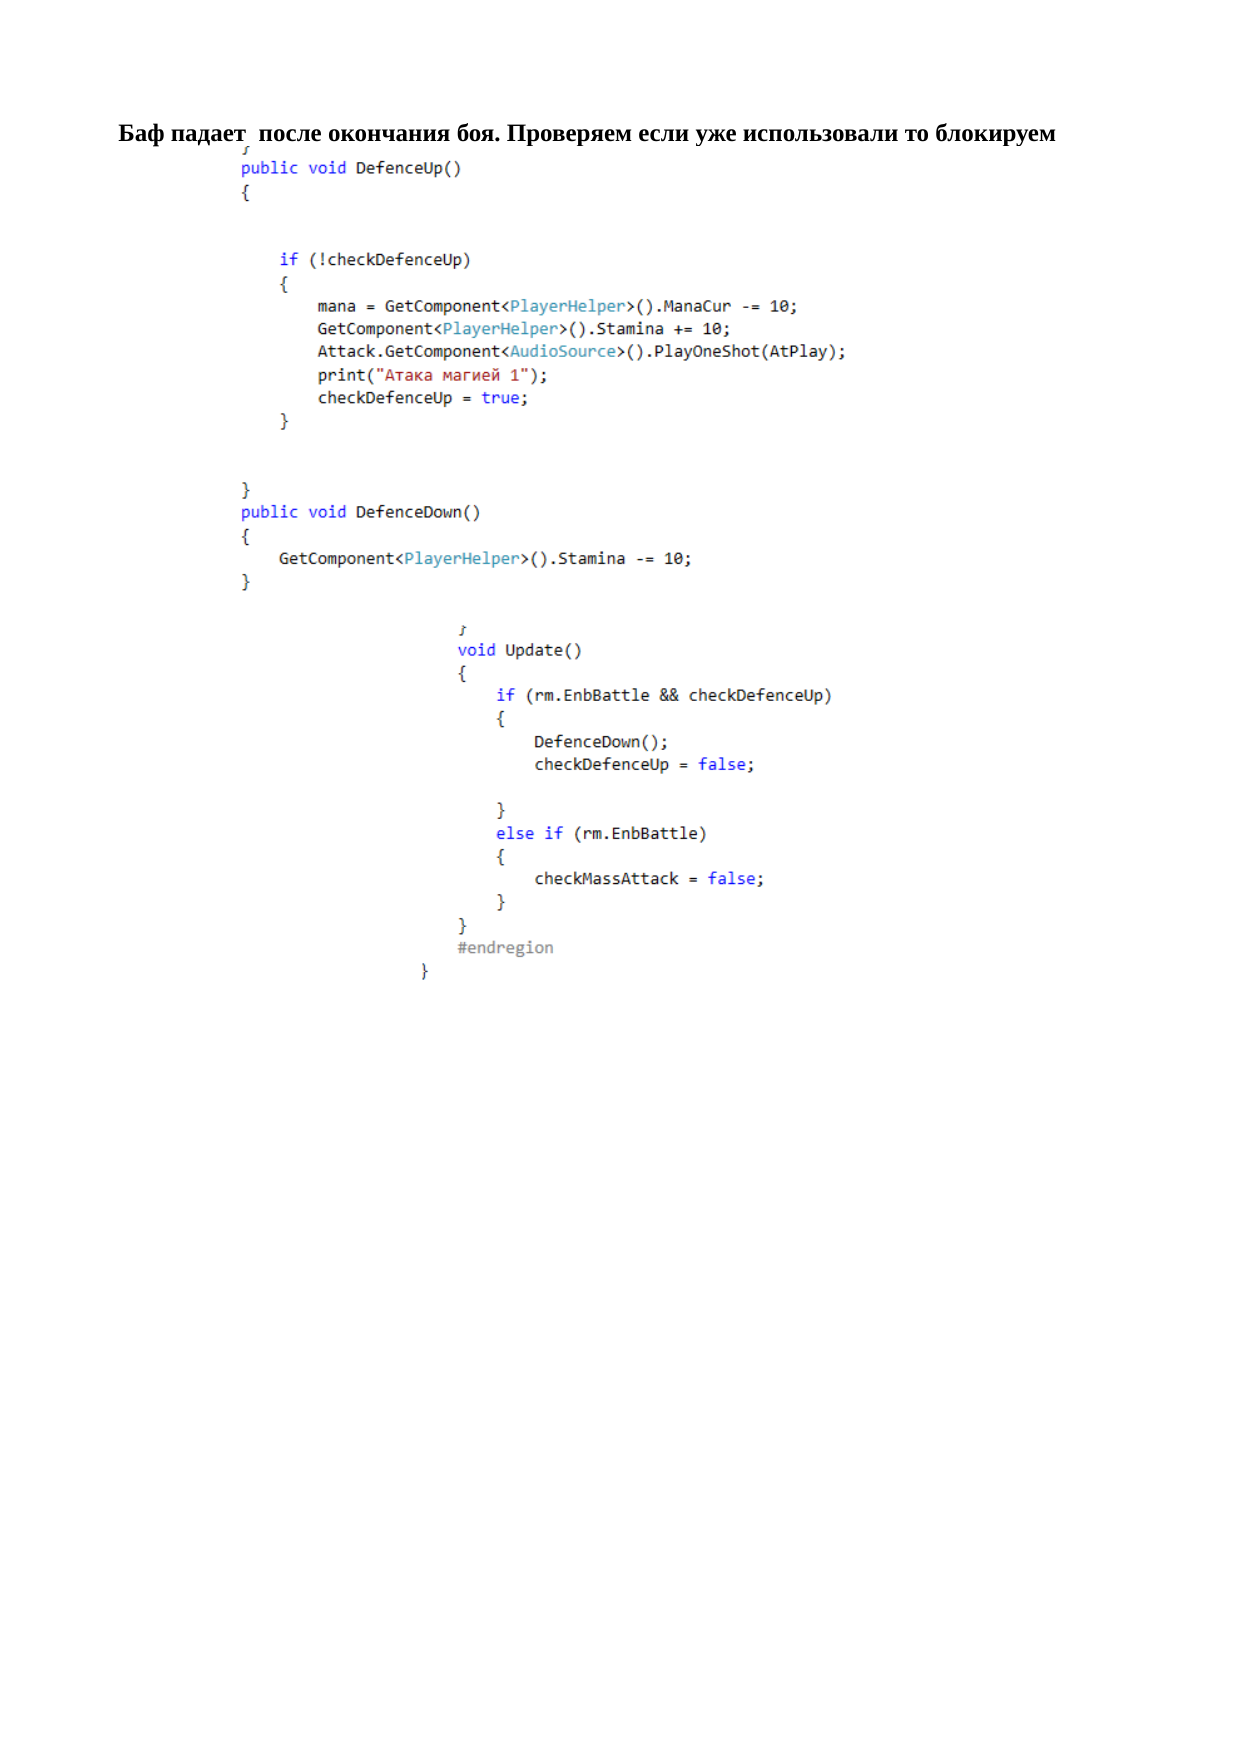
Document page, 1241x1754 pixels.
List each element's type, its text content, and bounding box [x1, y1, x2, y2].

text Баф падает после окончания боя. Проверяем если уже использовали то блокируем [118, 118, 1122, 147]
